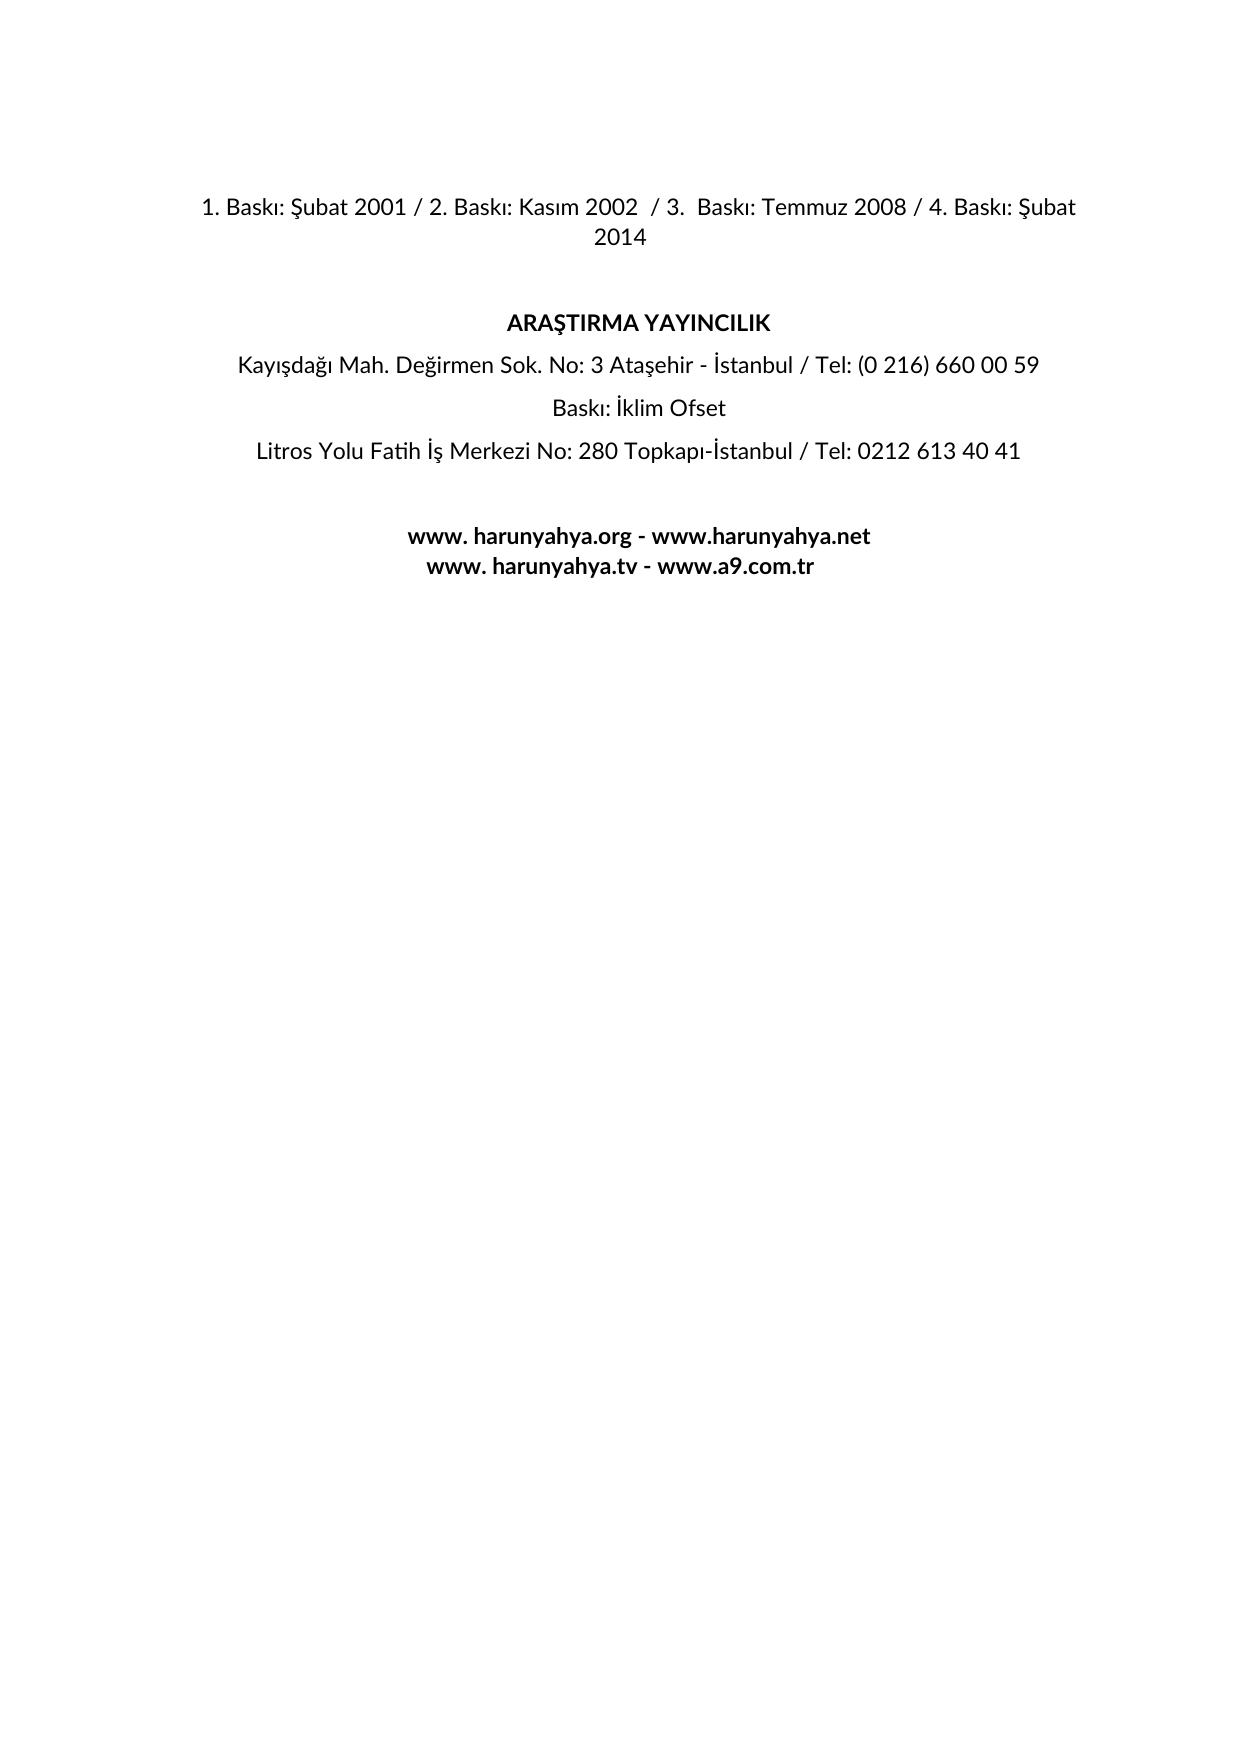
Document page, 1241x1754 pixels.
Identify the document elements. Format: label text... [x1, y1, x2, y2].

text Litros Yolu Fatih İş Merkezi No: 280 Topkapı-İstanbul / Tel: 0212 613 40 41 [150, 436, 1090, 464]
text www. harunyahya.org - www.harunyahya.net www. harunyahya.tv - www.a9.com.tr [150, 522, 1090, 579]
text Kayışdağı Mah. Değirmen Sok. No: 3 Ataşehir - İstanbul / Tel: (0 216) 660 00 59 [150, 351, 1090, 378]
text Baskı: İklim Ofset [150, 394, 1090, 421]
text ARAŞTIRMA YAYINCILIK [150, 308, 1090, 336]
text 1. Baskı: Şubat 2001 / 2. Baskı: Kasım 2002 / 3. Baskı: Temmuz 2008 / 4. Baskı: Şubat 2014 [150, 193, 1090, 250]
